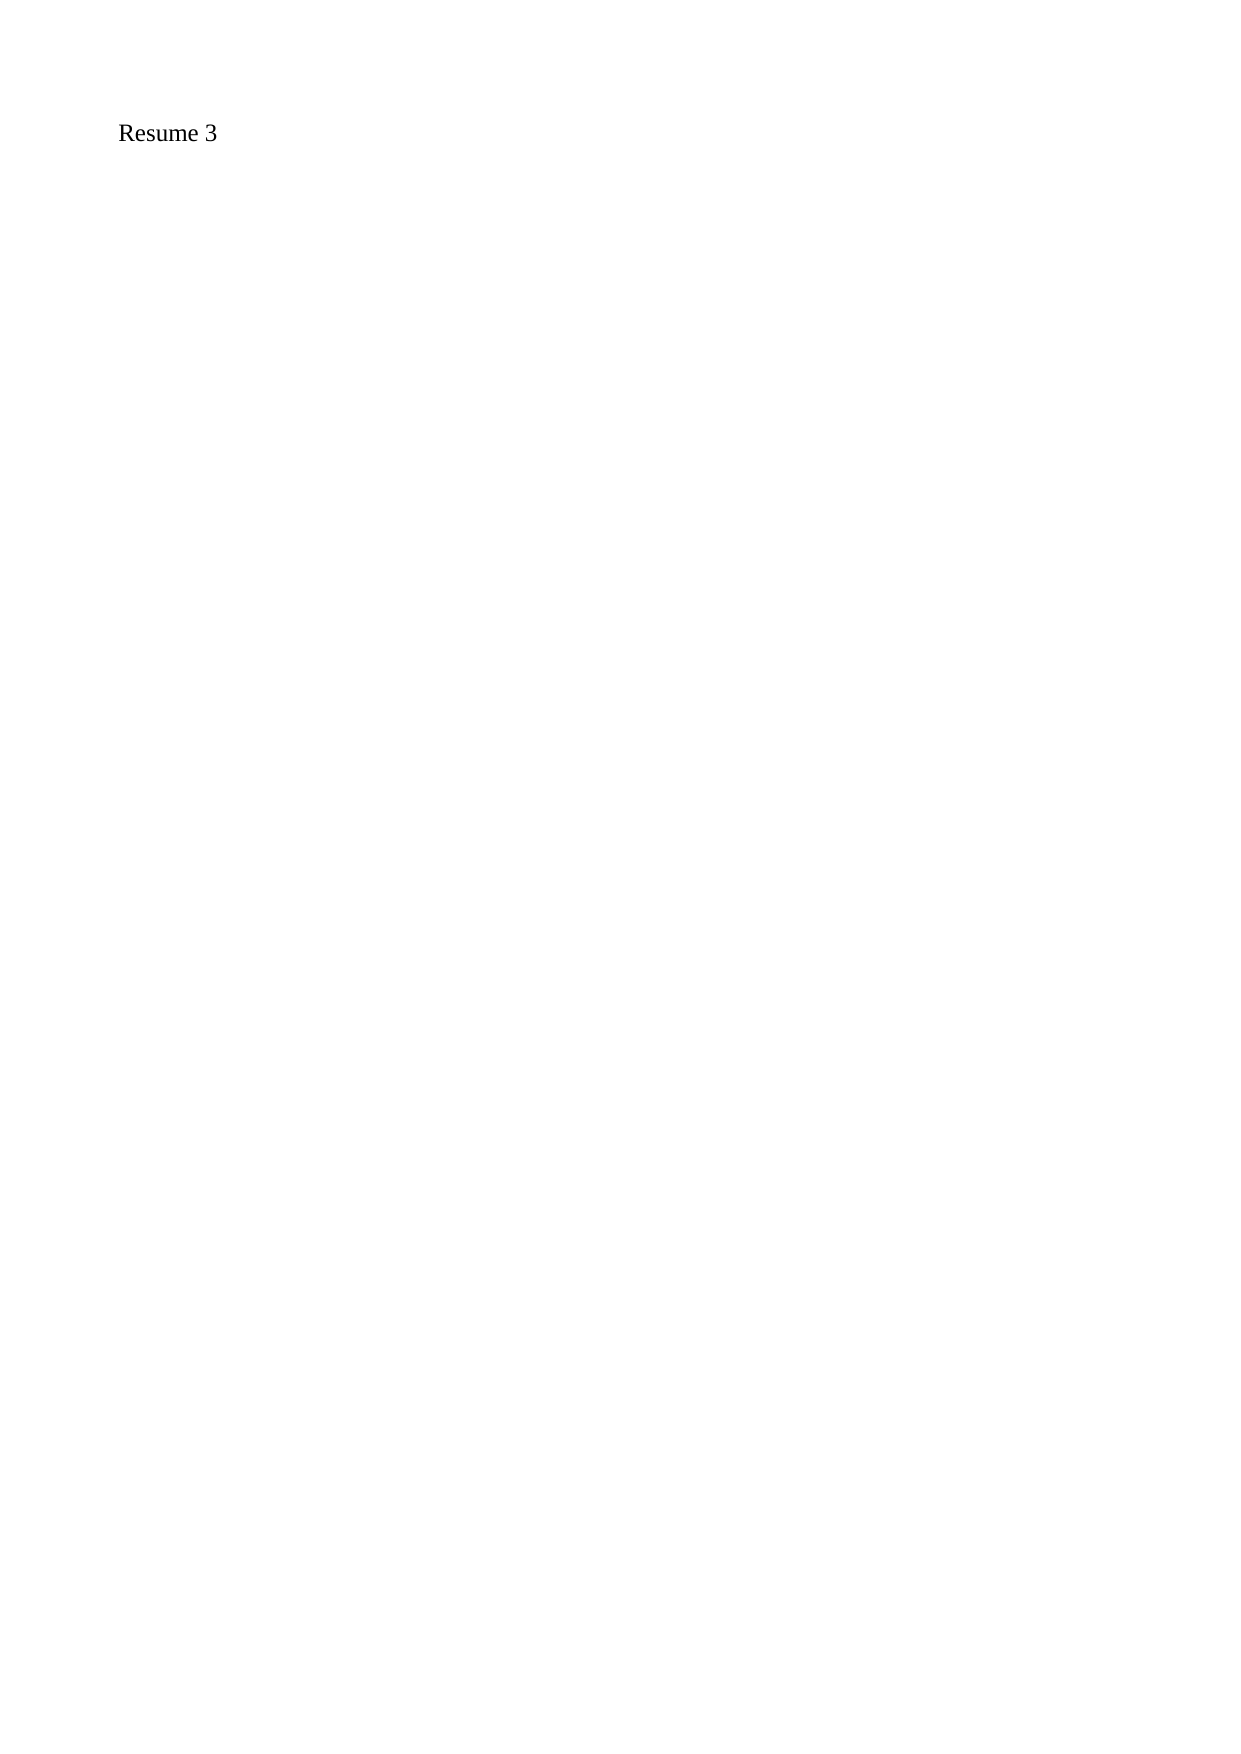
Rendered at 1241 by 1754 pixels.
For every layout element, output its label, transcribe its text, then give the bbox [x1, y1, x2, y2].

text Resume 3 [118, 118, 1122, 147]
